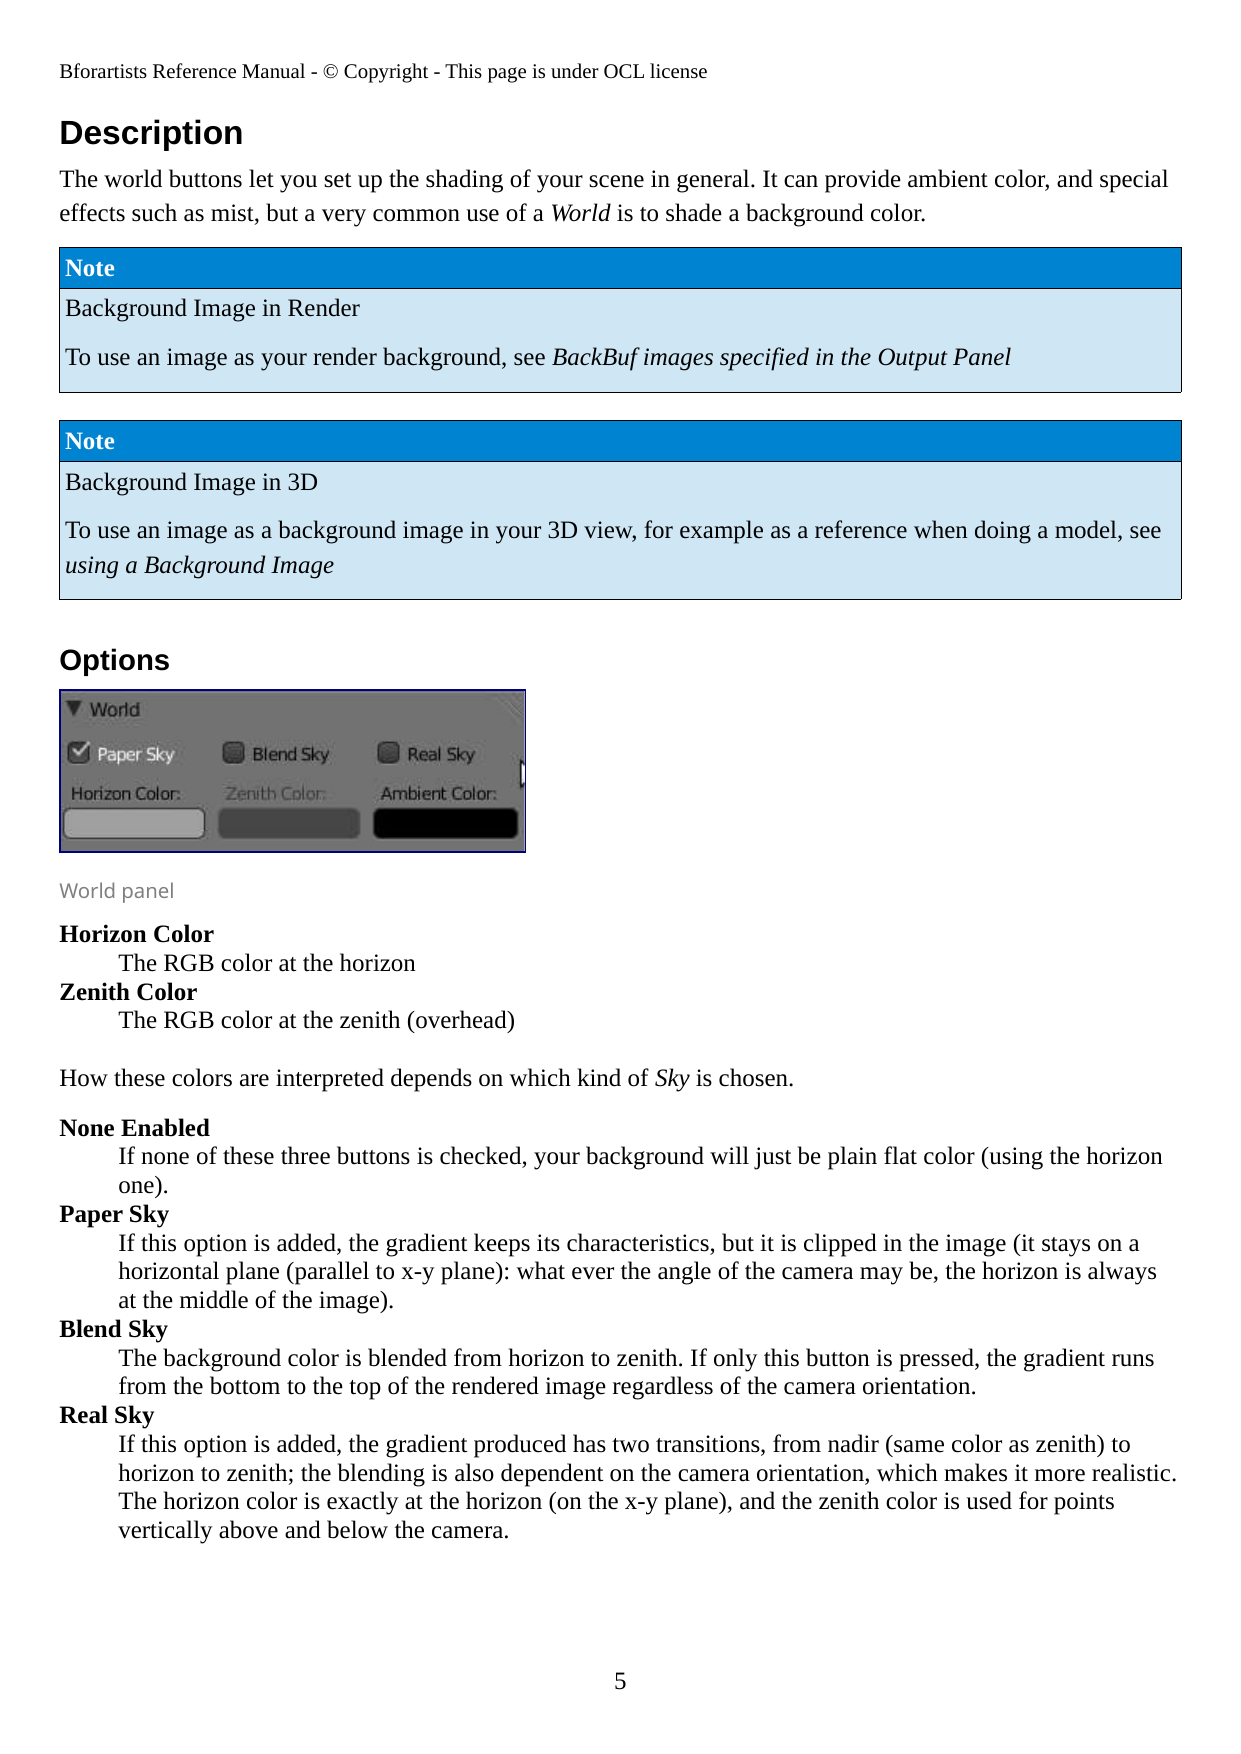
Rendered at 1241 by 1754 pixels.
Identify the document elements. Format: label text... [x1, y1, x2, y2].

subtitle None Enabled [59, 1113, 1181, 1141]
subtitle Options [59, 643, 1181, 676]
list The RGB color at the zenith (overhead) [118, 1005, 1181, 1034]
subtitle Horizon Color [59, 919, 1181, 948]
list The RGB color at the horizon [118, 948, 1181, 977]
list If none of these three buttons is checked, your background will just be plain flat color (using the horizon one). [118, 1141, 1181, 1199]
list If this option is added, the gradient produced has two transitions, from nadir (same color as zenith) to horizon to zenith; the blending is also dependent on the camera orientation, which makes it more realistic. The horizon color is exactly at the horizon (on the x-y plane), and the zenith color is used for points vertically above and below the camera. [118, 1429, 1181, 1544]
subtitle Description [59, 113, 1181, 151]
subtitle Real Sky [59, 1400, 1181, 1429]
table_cell Background Image in 3D To use an image as a background image in your 3D view, for example as a reference when doing a model, see using a Background Image [60, 462, 1181, 599]
list If this option is added, the gradient keeps its characteristics, but it is clipped in the image (it stays on a horizontal plane (parallel to x-y plane): what ever the angle of the camera may be, the horizon is always at the middle of the image). [118, 1228, 1181, 1314]
subtitle Paper Sky [59, 1199, 1181, 1228]
subtitle Zenith Color [59, 977, 1181, 1005]
picture [61, 691, 525, 851]
table_cell Background Image in Render To use an image as your render background, see BackBuf images specified in the Output Panel [60, 289, 1181, 392]
subtitle Blend Sky [59, 1314, 1181, 1343]
table_header Note [60, 248, 1181, 288]
text How these colors are interpreted depends on which kind of Sky is chosen. [59, 1063, 1181, 1092]
list The background color is blended from horizon to zenith. If only this button is pressed, the gradient runs from the bottom to the top of the rendered image regardless of the camera orientation. [118, 1343, 1181, 1400]
text World panel [59, 873, 1181, 904]
text The world buttons let you set up the shading of your scene in general. It can provide ambient color, and special effects such as mist, but a very common use of a World is to shade a background color. [59, 164, 1181, 227]
table_header Note [60, 421, 1181, 461]
